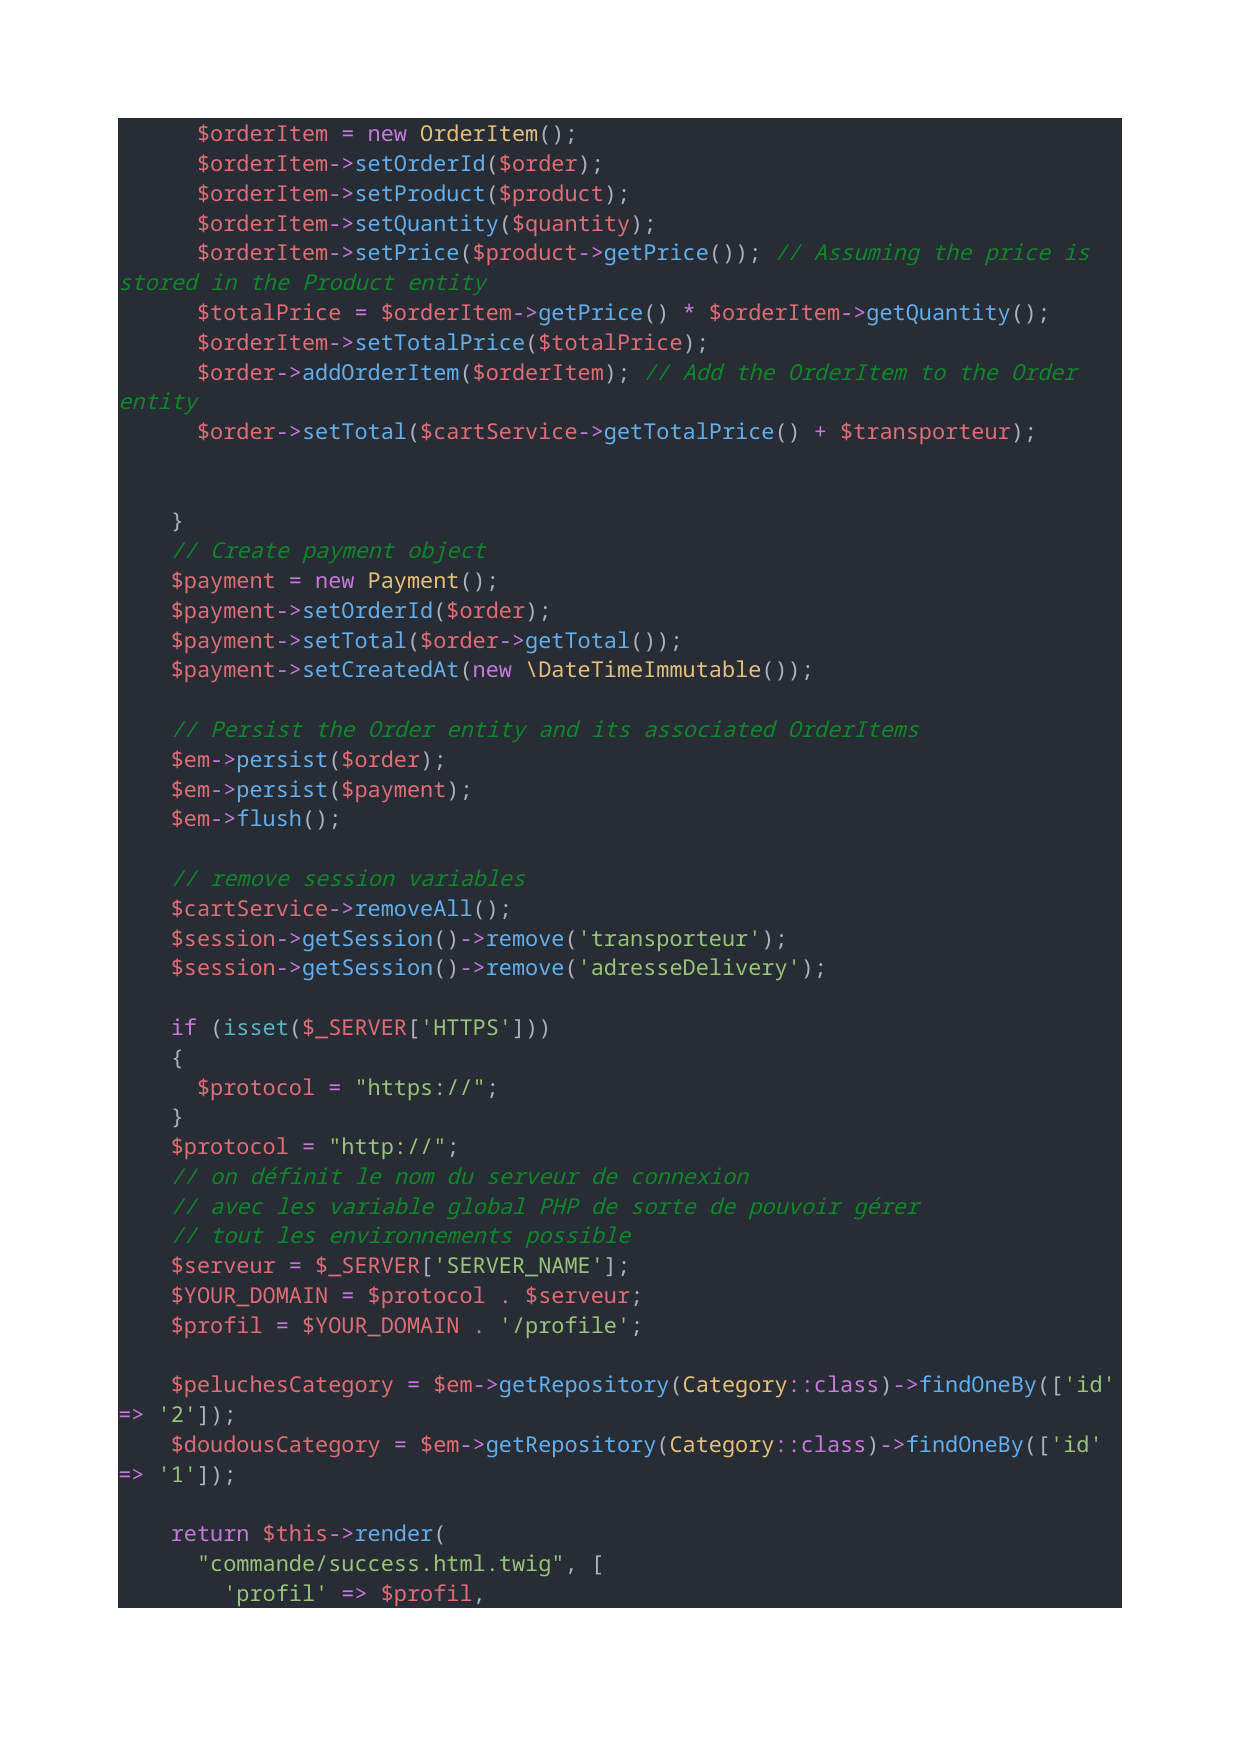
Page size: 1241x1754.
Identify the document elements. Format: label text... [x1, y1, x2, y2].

text $YOUR_DOMAIN = $protocol . $serveur; [118, 1280, 1122, 1310]
text { [118, 1042, 1122, 1071]
text $payment->setCreatedAt(new \DateTimeImmutable()); [118, 654, 1122, 684]
text 'profil' => $profil, [118, 1578, 1122, 1608]
text $peluchesCategory = $em->getRepository(Category::class)->findOneBy(['id' => '2']); [118, 1369, 1122, 1429]
text $em->persist($order); [118, 744, 1122, 773]
text "commande/success.html.twig", [ [118, 1548, 1122, 1578]
text // tout les environnements possible [118, 1220, 1122, 1250]
text $payment = new Payment(); [118, 565, 1122, 595]
text $order->addOrderItem($orderItem); // Add the OrderItem to the Order entity [118, 356, 1122, 416]
text } [118, 1101, 1122, 1131]
text $payment->setOrderId($order); [118, 595, 1122, 624]
text $doudousCategory = $em->getRepository(Category::class)->findOneBy(['id' => '1']); [118, 1429, 1122, 1488]
text // Create payment object [118, 535, 1122, 565]
text // remove session variables [118, 863, 1122, 893]
text $orderItem->setPrice($product->getPrice()); // Assuming the price is stored in the Product entity [118, 237, 1122, 297]
text $serveur = $_SERVER['SERVER_NAME']; [118, 1250, 1122, 1280]
text // avec les variable global PHP de sorte de pouvoir gérer [118, 1191, 1122, 1220]
text $em->persist($payment); [118, 773, 1122, 803]
text $orderItem->setOrderId($order); [118, 148, 1122, 178]
text $orderItem->setQuantity($quantity); [118, 207, 1122, 237]
text $orderItem->setTotalPrice($totalPrice); [118, 327, 1122, 356]
text $orderItem = new OrderItem(); [118, 118, 1122, 148]
text $totalPrice = $orderItem->getPrice() * $orderItem->getQuantity(); [118, 297, 1122, 327]
text $order->setTotal($cartService->getTotalPrice() + $transporteur); [118, 416, 1122, 446]
text $orderItem->setProduct($product); [118, 178, 1122, 207]
text // Persist the Order entity and its associated OrderItems [118, 714, 1122, 744]
text $cartService->removeAll(); [118, 893, 1122, 922]
text return $this->render( [118, 1518, 1122, 1548]
text // on définit le nom du serveur de connexion [118, 1161, 1122, 1191]
text $session->getSession()->remove('adresseDelivery'); [118, 952, 1122, 982]
text $session->getSession()->remove('transporteur'); [118, 922, 1122, 952]
text $protocol = "http://"; [118, 1131, 1122, 1161]
text $protocol = "https://"; [118, 1071, 1122, 1101]
text $payment->setTotal($order->getTotal()); [118, 624, 1122, 654]
text $em->flush(); [118, 803, 1122, 833]
text } [118, 505, 1122, 535]
text if (isset($_SERVER['HTTPS'])) [118, 1012, 1122, 1042]
text $profil = $YOUR_DOMAIN . '/profile'; [118, 1310, 1122, 1339]
